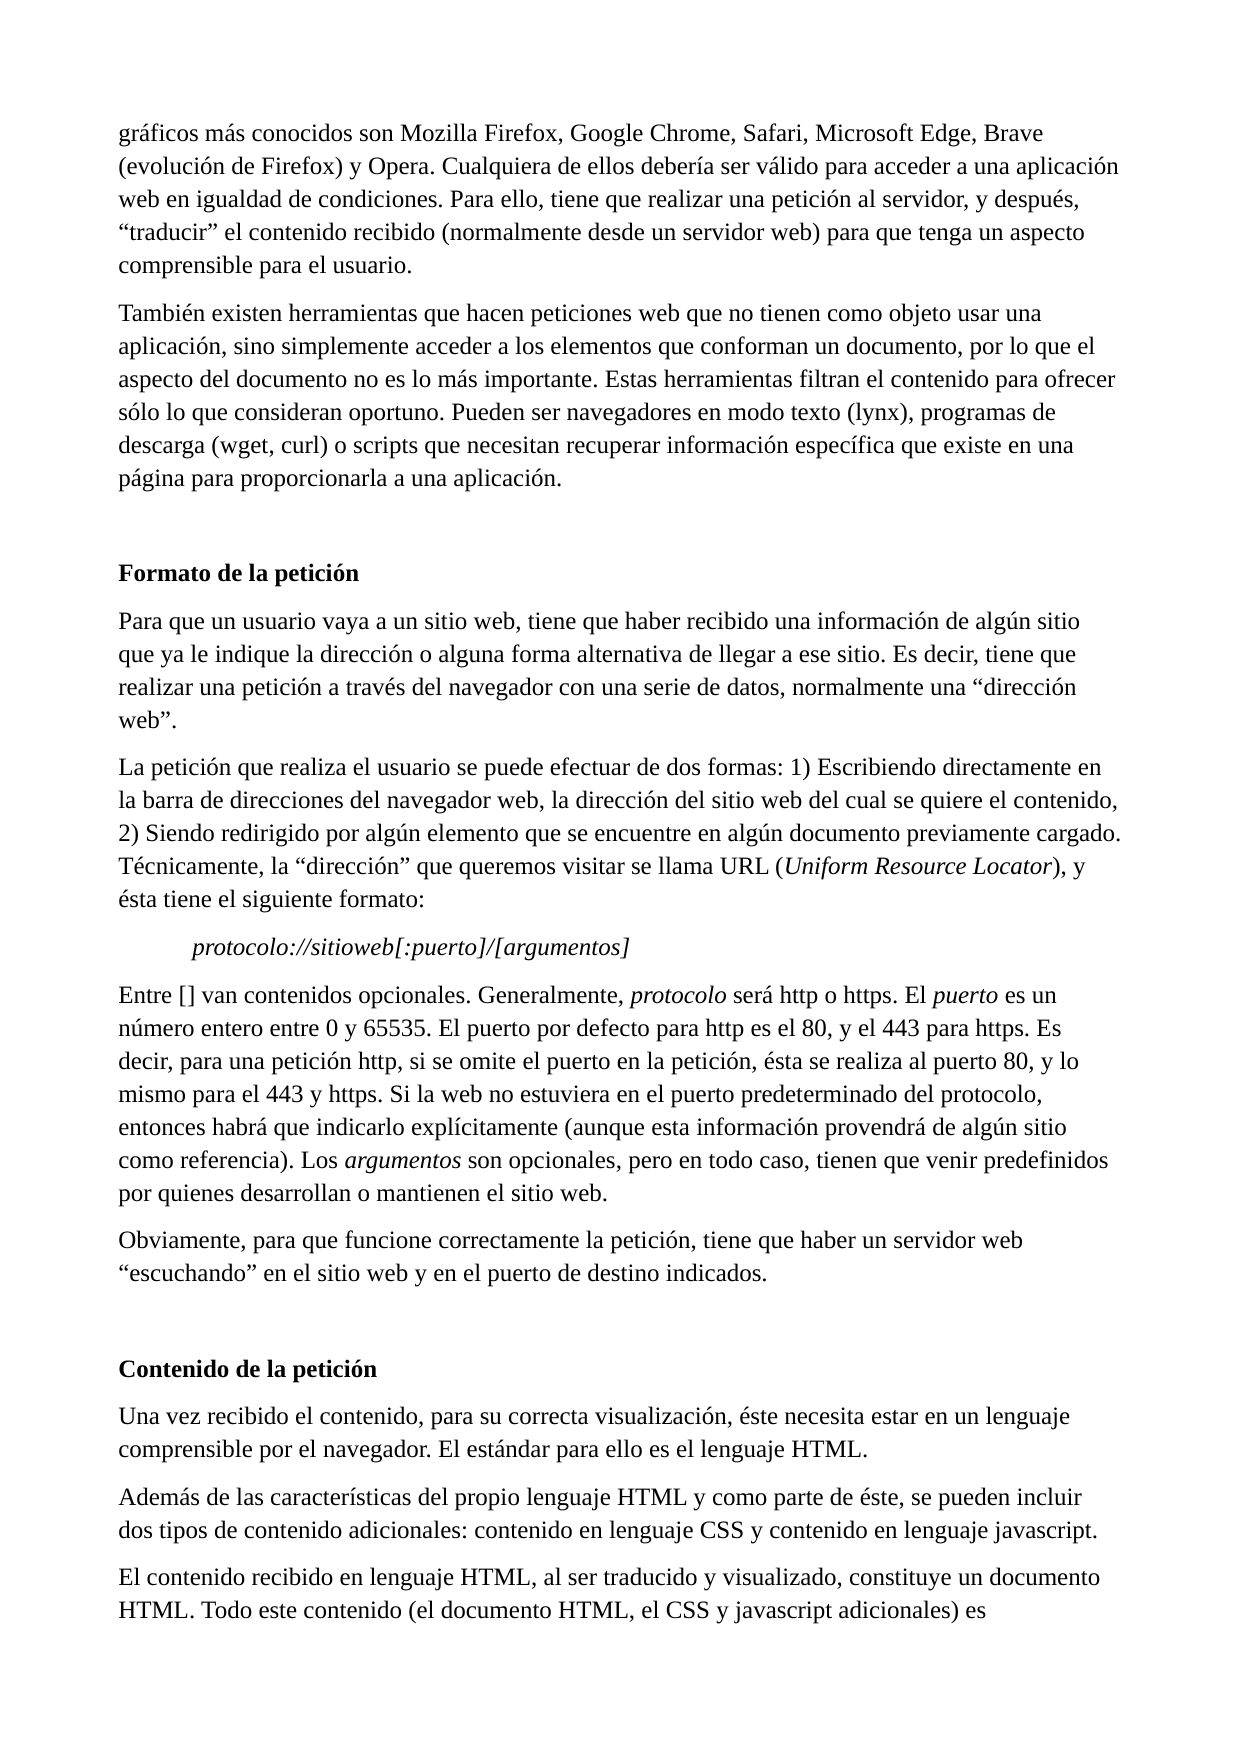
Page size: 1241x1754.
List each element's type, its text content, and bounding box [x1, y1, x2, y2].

text Obviamente, para que funcione correctamente la petición, tiene que haber un servidor web “escuchando” en el sitio web y en el puerto de destino indicados. [118, 1225, 1122, 1287]
text La petición que realiza el usuario se puede efectuar de dos formas: 1) Escribiendo directamente en la barra de direcciones del navegador web, la dirección del sitio web del cual se quiere el contenido, 2) Siendo redirigido por algún elemento que se encuentre en algún documento previamente cargado. Técnicamente, la “dirección” que queremos visitar se llama URL (Uniform Resource Locator), y ésta tiene el siguiente formato: [118, 752, 1122, 913]
text Formato de la petición [118, 558, 1122, 587]
text El contenido recibido en lenguaje HTML, al ser traducido y visualizado, constituye un documento HTML. Todo este contenido (el documento HTML, el CSS y javascript adicionales) es [118, 1562, 1122, 1624]
text gráficos más conocidos son Mozilla Firefox, Google Chrome, Safari, Microsoft Edge, Brave (evolución de Firefox) y Opera. Cualquiera de ellos debería ser válido para acceder a una aplicación web en igualdad de condiciones. Para ello, tiene que realizar una petición al servidor, y después, “traducir” el contenido recibido (normalmente desde un servidor web) para que tenga un aspecto comprensible para el usuario. [118, 118, 1122, 279]
text Además de las características del propio lenguaje HTML y como parte de éste, se pueden incluir dos tipos de contenido adicionales: contenido en lenguaje CSS y contenido en lenguaje javascript. [118, 1482, 1122, 1544]
text También existen herramientas que hacen peticiones web que no tienen como objeto usar una aplicación, sino simplemente acceder a los elementos que conforman un documento, por lo que el aspecto del documento no es lo más importante. Estas herramientas filtran el contenido para ofrecer sólo lo que consideran oportuno. Pueden ser navegadores en modo texto (lynx), programas de descarga (wget, curl) o scripts que necesitan recuperar información específica que existe en una página para proporcionarla a una aplicación. [118, 298, 1122, 492]
text Contenido de la petición [118, 1354, 1122, 1382]
text Una vez recibido el contenido, para su correcta visualización, éste necesita estar en un lenguaje comprensible por el navegador. El estándar para ello es el lenguaje HTML. [118, 1401, 1122, 1463]
text protocolo://sitioweb[:puerto]/[argumentos] [118, 932, 1122, 961]
text Entre [] van contenidos opcionales. Generalmente, protocolo será http o https. El puerto es un número entero entre 0 y 65535. El puerto por defecto para http es el 80, y el 443 para https. Es decir, para una petición http, si se omite el puerto en la petición, ésta se realiza al puerto 80, y lo mismo para el 443 y https. Si la web no estuviera en el puerto predeterminado del protocolo, entonces habrá que indicarlo explícitamente (aunque esta información provendrá de algún sitio como referencia). Los argumentos son opcionales, pero en todo caso, tienen que venir predefinidos por quienes desarrollan o mantienen el sitio web. [118, 980, 1122, 1207]
text Para que un usuario vaya a un sitio web, tiene que haber recibido una información de algún sitio que ya le indique la dirección o alguna forma alternativa de llegar a ese sitio. Es decir, tiene que realizar una petición a través del navegador con una serie de datos, normalmente una “dirección web”. [118, 606, 1122, 733]
